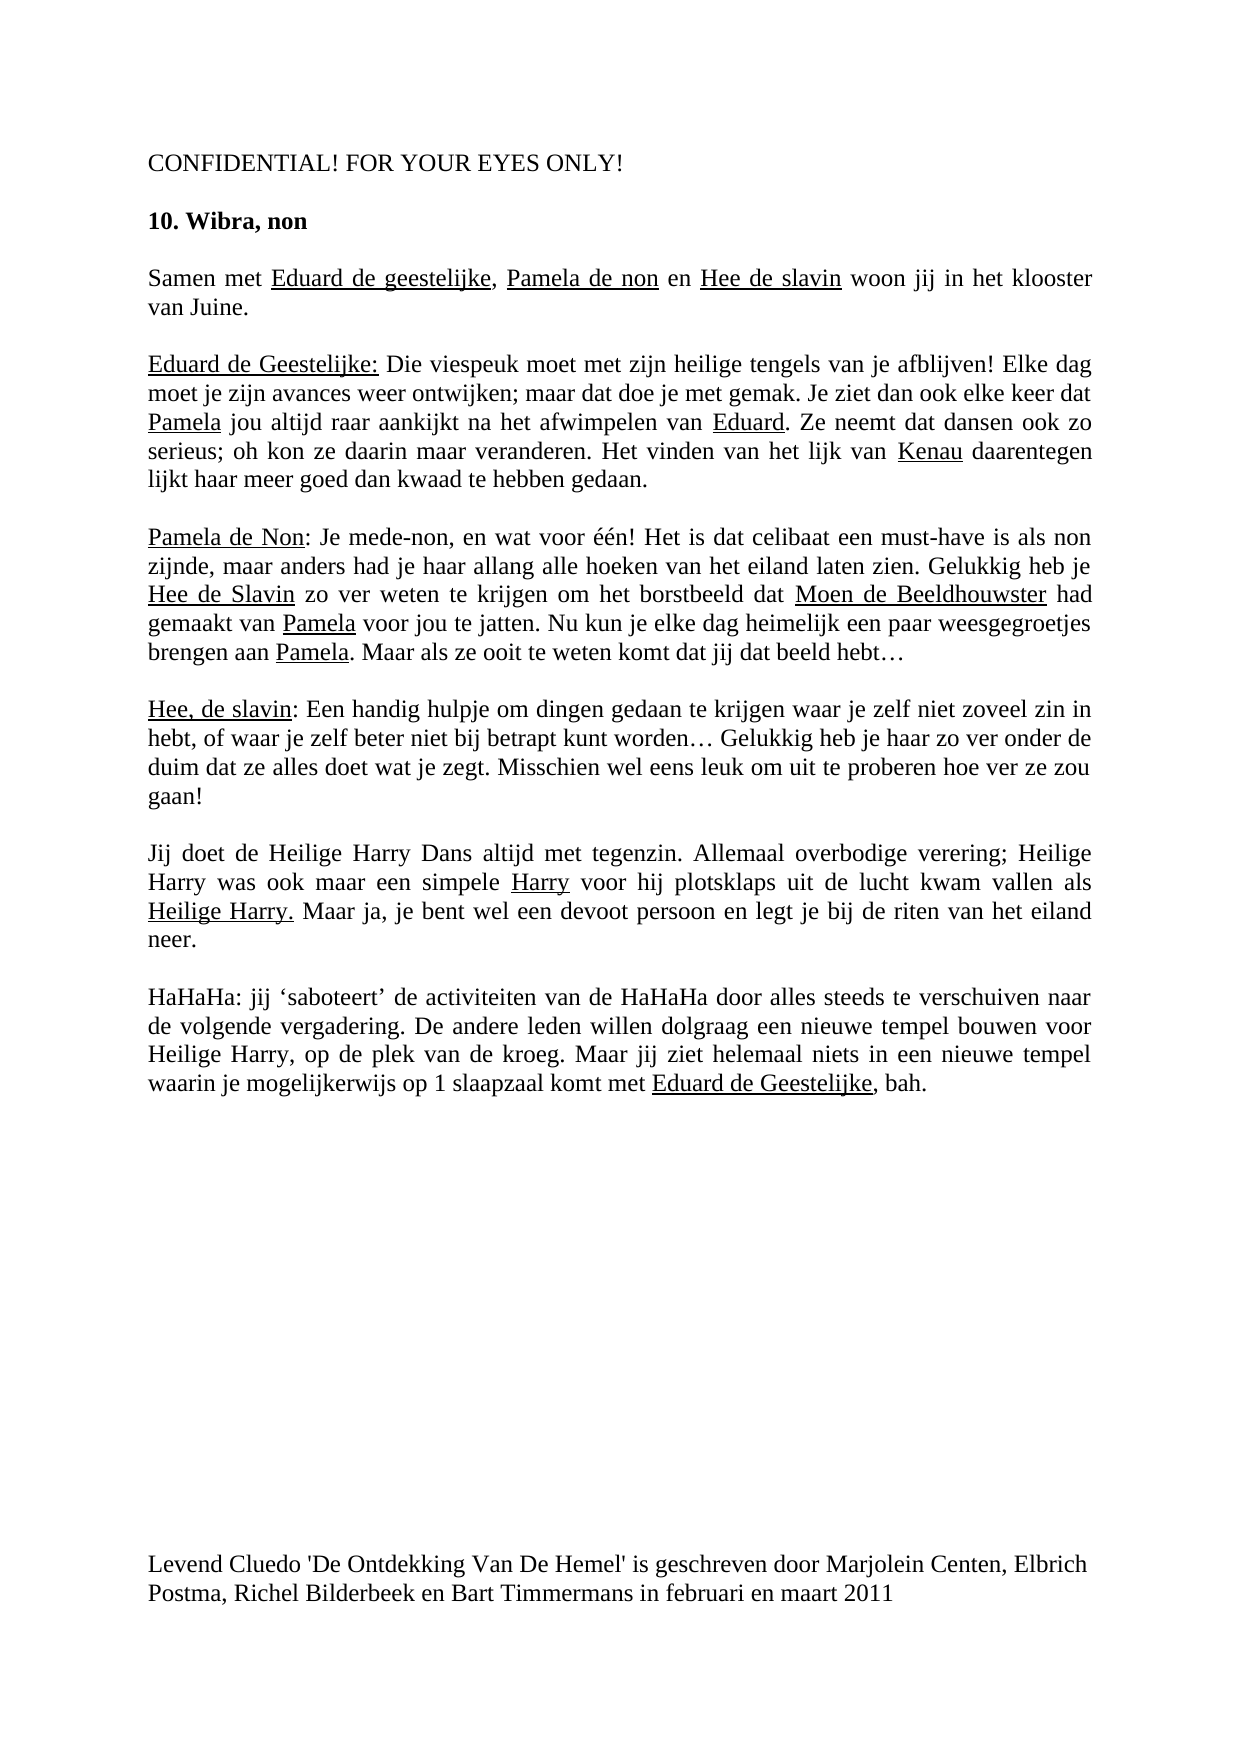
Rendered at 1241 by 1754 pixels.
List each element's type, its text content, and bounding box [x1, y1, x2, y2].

text Pamela de Non: Je mede-non, en wat voor één! Het is dat celibaat een must-have is als non zijnde, maar anders had je haar allang alle hoeken van het eiland laten zien. Gelukkig heb je Hee de Slavin zo ver weten te krijgen om het borstbeeld dat Moen de Beeldhouwster had gemaakt van Pamela voor jou te jatten. Nu kun je elke dag heimelijk een paar weesgegroetjes brengen aan Pamela. Maar als ze ooit te weten komt dat jij dat beeld hebt… [148, 522, 1093, 666]
text Samen met Eduard de geestelijke, Pamela de non en Hee de slavin woon jij in het klooster van Juine. [148, 263, 1093, 321]
text Hee, de slavin: Een handig hulpje om dingen gedaan te krijgen waar je zelf niet zoveel zin in hebt, of waar je zelf beter niet bij betrapt kunt worden… Gelukkig heb je haar zo ver onder de duim dat ze alles doet wat je zegt. Misschien wel eens leuk om uit te proberen hoe ver ze zou gaan! [148, 694, 1093, 809]
text Eduard de Geestelijke: Die viespeuk moet met zijn heilige tengels van je afblijven! Elke dag moet je zijn avances weer ontwijken; maar dat doe je met gemak. Je ziet dan ook elke keer dat Pamela jou altijd raar aankijkt na het afwimpelen van Eduard. Ze neemt dat dansen ook zo serieus; oh kon ze daarin maar veranderen. Het vinden van het lijk van Kenau daarentegen lijkt haar meer goed dan kwaad te hebben gedaan. [148, 349, 1093, 493]
text HaHaHa: jij ‘saboteert’ de activiteiten van de HaHaHa door alles steeds te verschuiven naar de volgende vergadering. De andere leden willen dolgraag een nieuwe tempel bouwen voor Heilige Harry, op de plek van de kroeg. Maar jij ziet helemaal niets in een nieuwe tempel waarin je mogelijkerwijs op 1 slaapzaal komt met Eduard de Geestelijke, bah. [148, 982, 1093, 1097]
text Jij doet de Heilige Harry Dans altijd met tegenzin. Allemaal overbodige verering; Heilige Harry was ook maar een simpele Harry voor hij plotsklaps uit de lucht kwam vallen als Heilige Harry. Maar ja, je bent wel een devoot persoon en legt je bij de riten van het eiland neer. [148, 838, 1093, 953]
list Wibra, non [148, 206, 1093, 234]
